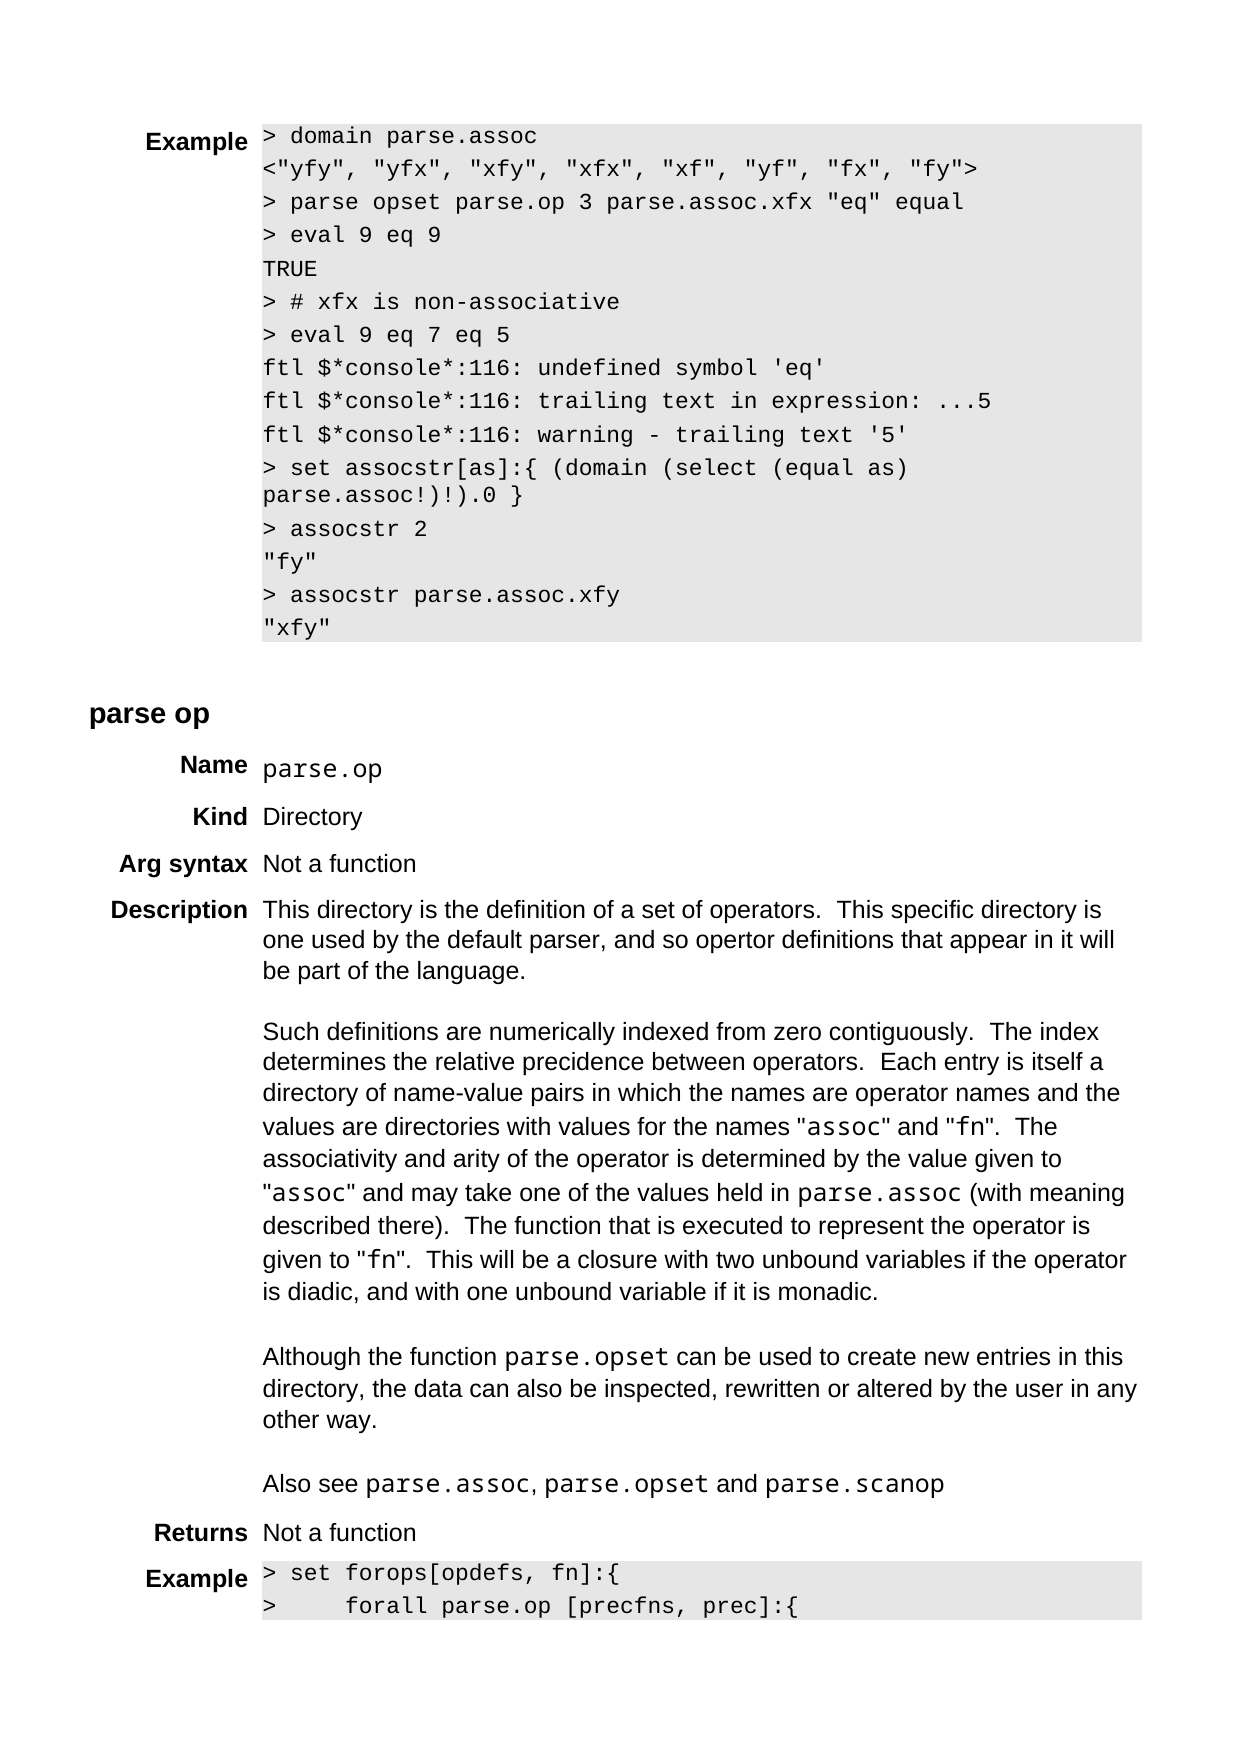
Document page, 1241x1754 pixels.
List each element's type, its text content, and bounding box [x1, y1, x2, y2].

table_cell Description [89, 886, 259, 1509]
table_cell Arg syntax [89, 840, 259, 886]
subtitle parse op [88, 696, 1145, 729]
table_header parse.op [260, 742, 1145, 793]
table_cell Example [89, 1555, 259, 1626]
table_cell Directory [260, 793, 1145, 840]
table_cell Kind [89, 793, 259, 840]
table_header Name [89, 742, 259, 793]
table_cell > domain parse.assoc <"yfy", "yfx", "xfy", "xfx", "xf", "yf", "fx", "fy"> > parse opset parse.op 3 parse.assoc.xfx "eq" equal > eval 9 eq 9 TRUE > # xfx is non-associative > eval 9 eq 7 eq 5 ftl $*console*:116: undefined symbol 'eq' ftl $*console*:116: trailing text in expression: ...5 ftl $*console*:116: warning - trailing text '5' > set assocstr[as]:{ (domain (select (equal as) parse.assoc!)!).0 } > assocstr 2 "fy" > assocstr parse.assoc.xfy "xfy" [260, 118, 1145, 648]
table_cell > set forops[opdefs, fn]:{ > forall parse.op [precfns, prec]:{ [260, 1555, 1145, 1626]
table_cell Not a function [260, 840, 1145, 886]
table_cell This directory is the definition of a set of operators. This specific directory is one used by the default parser, and so opertor definitions that appear in it will be part of the language. Such definitions are numerically indexed from zero contiguously. The index determines the relative precidence between operators. Each entry is itself a directory of name-value pairs in which the names are operator names and the values are directories with values for the names "assoc" and "fn". The associativity and arity of the operator is determined by the value given to "assoc" and may take one of the values held in parse.assoc (with meaning described there). The function that is executed to represent the operator is given to "fn". This will be a closure with two unbound variables if the operator is diadic, and with one unbound variable if it is monadic. Although the function parse.opset can be used to create new entries in this directory, the data can also be inspected, rewritten or altered by the user in any other way. Also see parse.assoc, parse.opset and parse.scanop [260, 886, 1145, 1509]
table_cell Returns [89, 1509, 259, 1555]
table_cell Not a function [260, 1509, 1145, 1555]
table_cell Example [89, 118, 259, 648]
